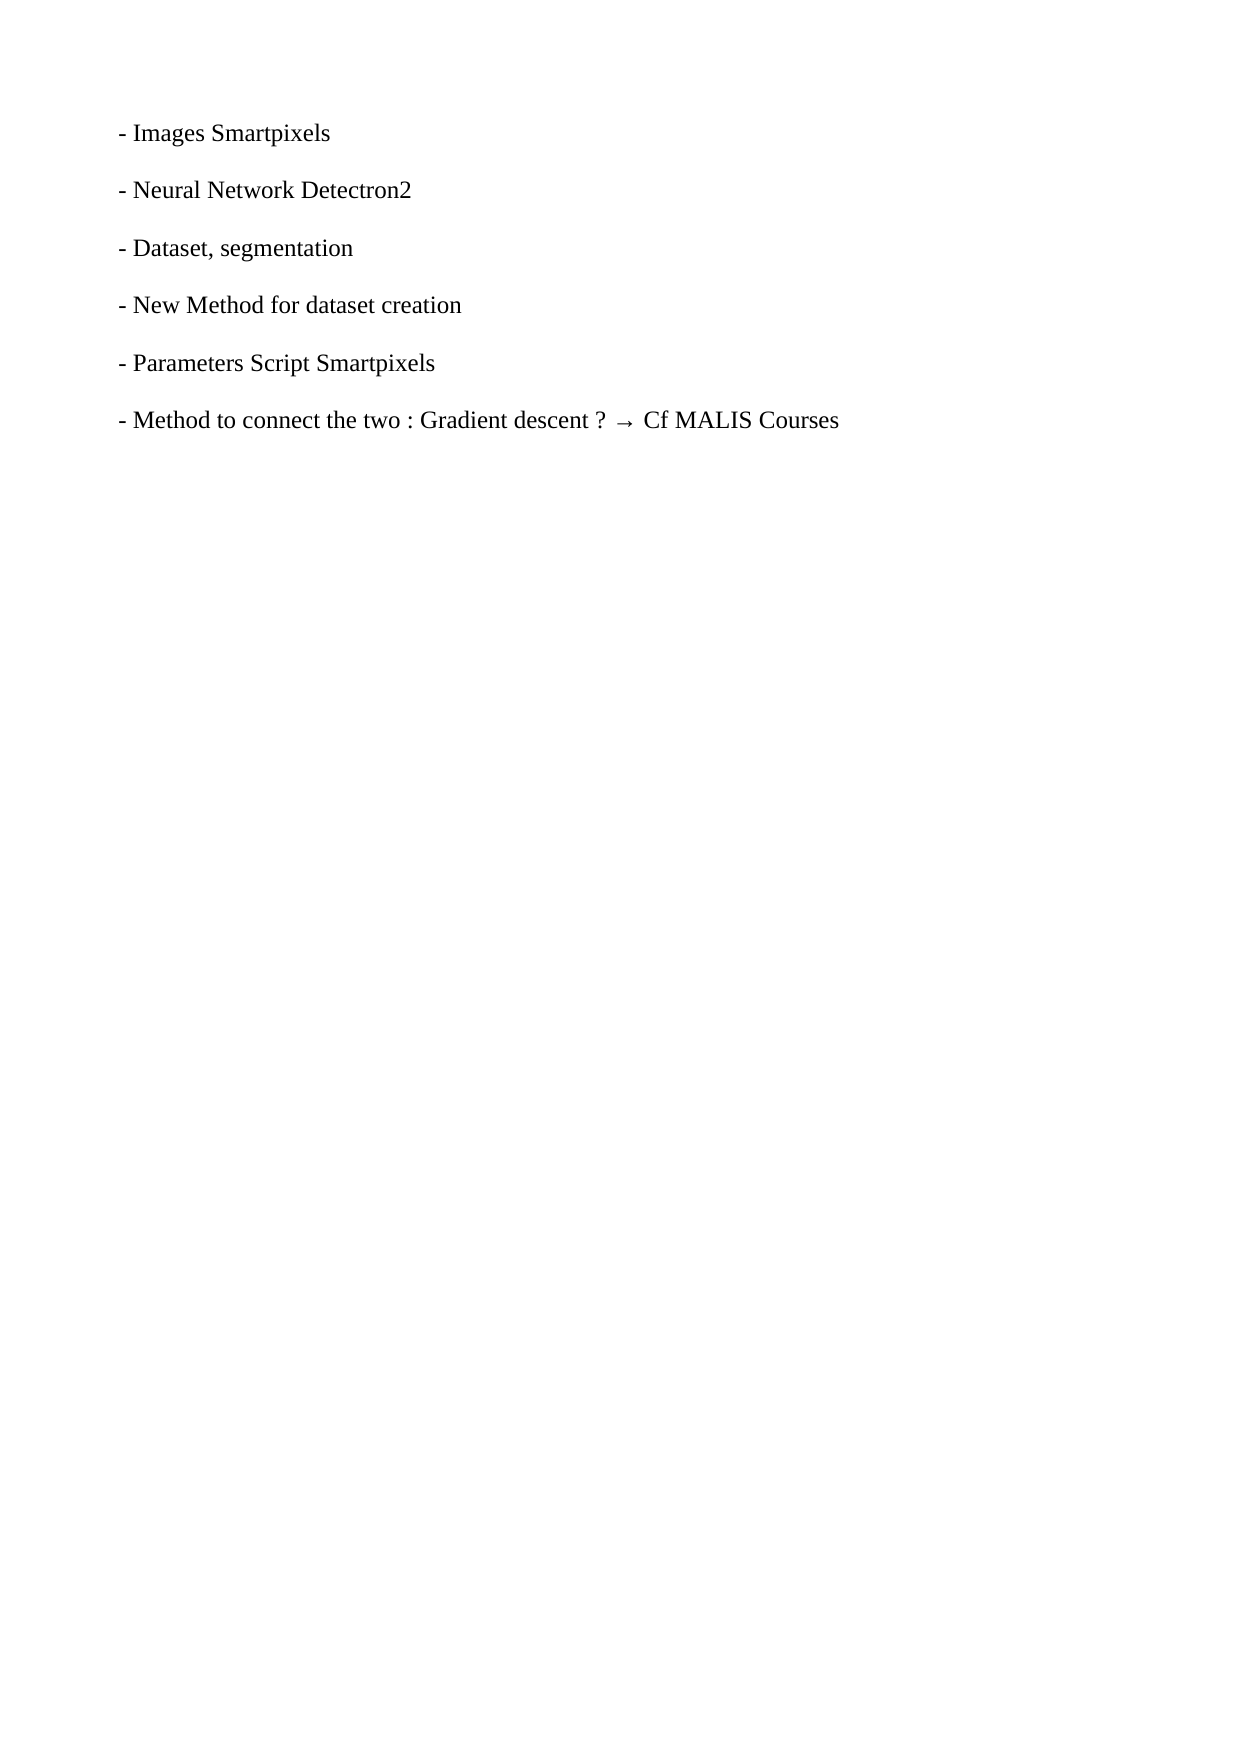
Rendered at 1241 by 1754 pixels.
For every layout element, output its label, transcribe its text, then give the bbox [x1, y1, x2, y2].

text - Images Smartpixels [118, 118, 1122, 147]
text - New Method for dataset creation [118, 291, 1122, 319]
text - Neural Network Detectron2 [118, 176, 1122, 204]
text - Dataset, segmentation [118, 233, 1122, 262]
text - Method to connect the two : Gradient descent ? → Cf MALIS Courses [118, 406, 1122, 434]
text - Parameters Script Smartpixels [118, 348, 1122, 377]
